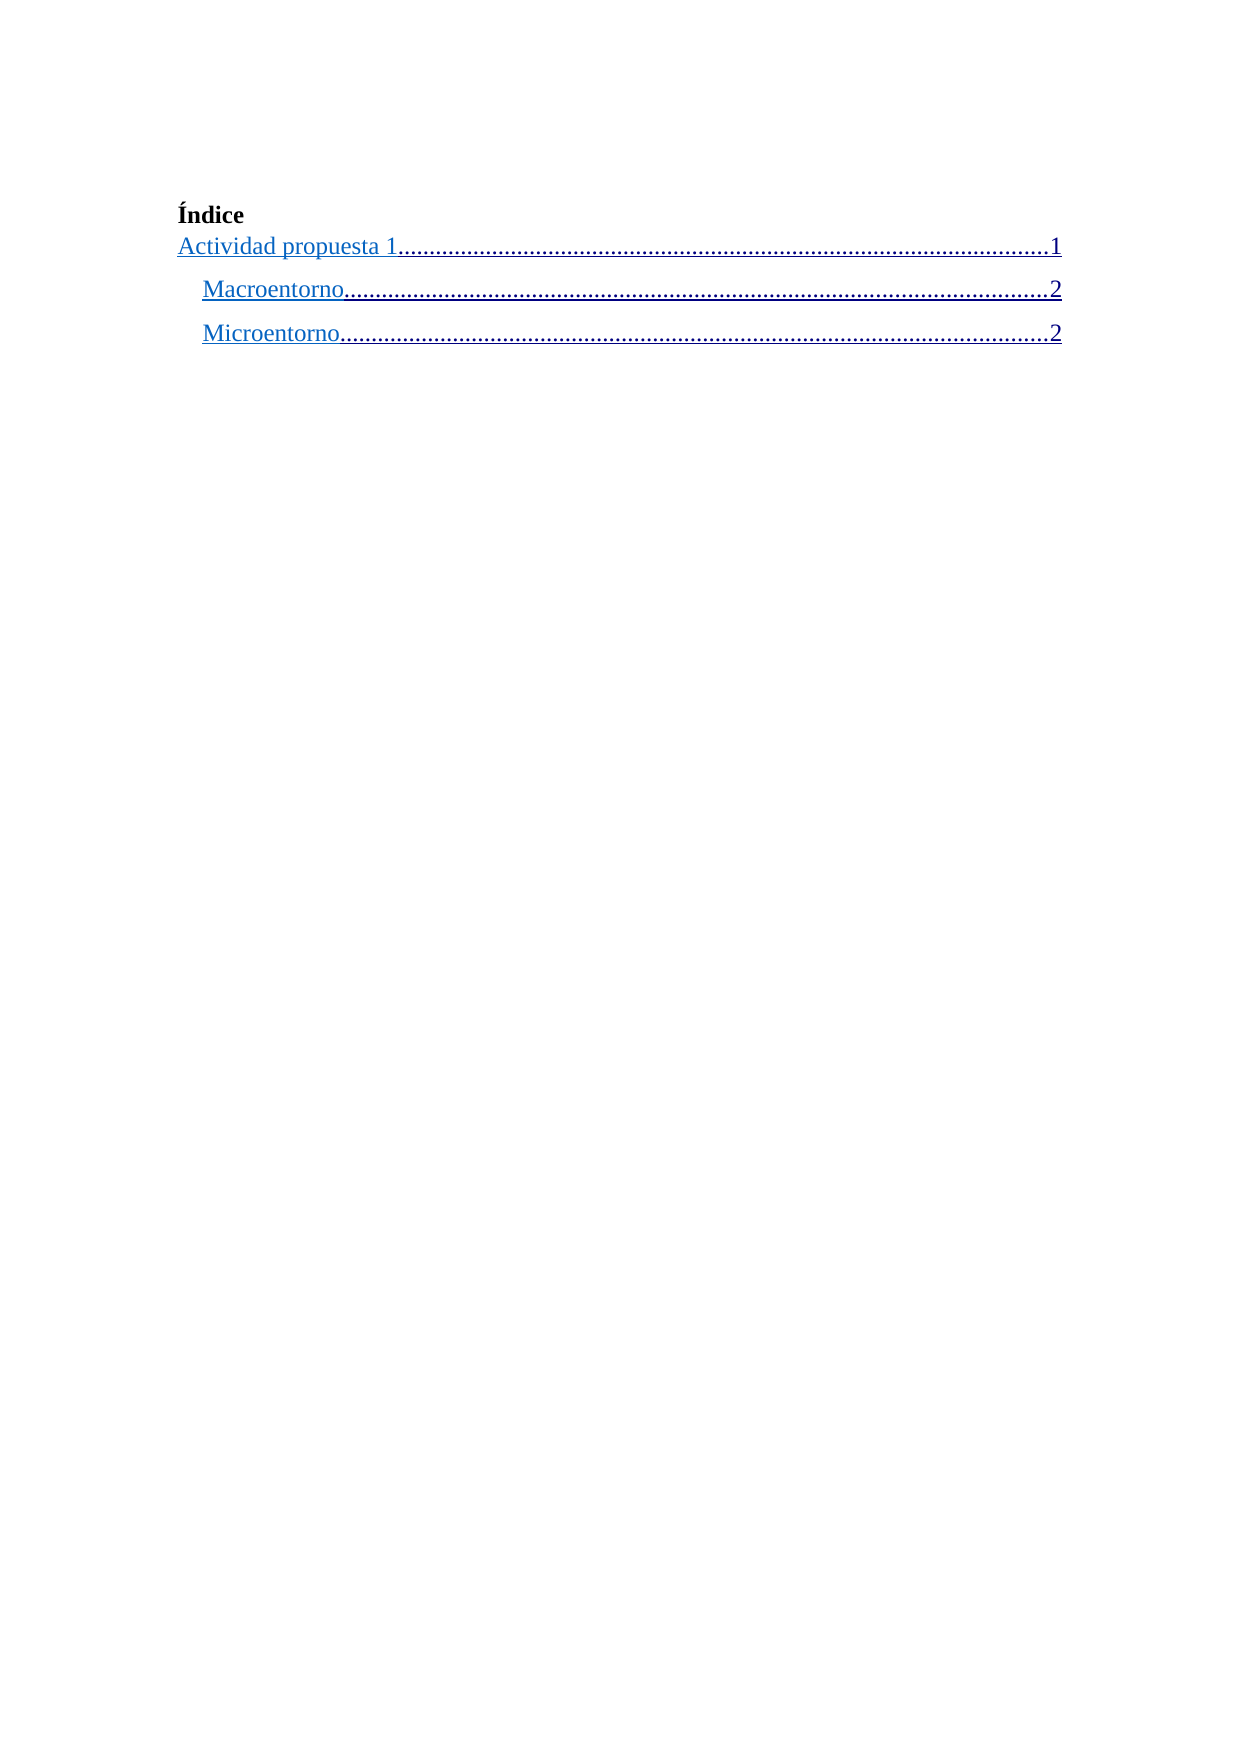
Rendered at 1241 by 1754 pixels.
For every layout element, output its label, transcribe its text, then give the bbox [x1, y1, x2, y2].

text Índice [177, 200, 1063, 229]
text Macroentorno 2 [202, 274, 1063, 303]
text Microentorno 2 [202, 318, 1063, 346]
text Actividad propuesta 1 1 [177, 231, 1063, 259]
